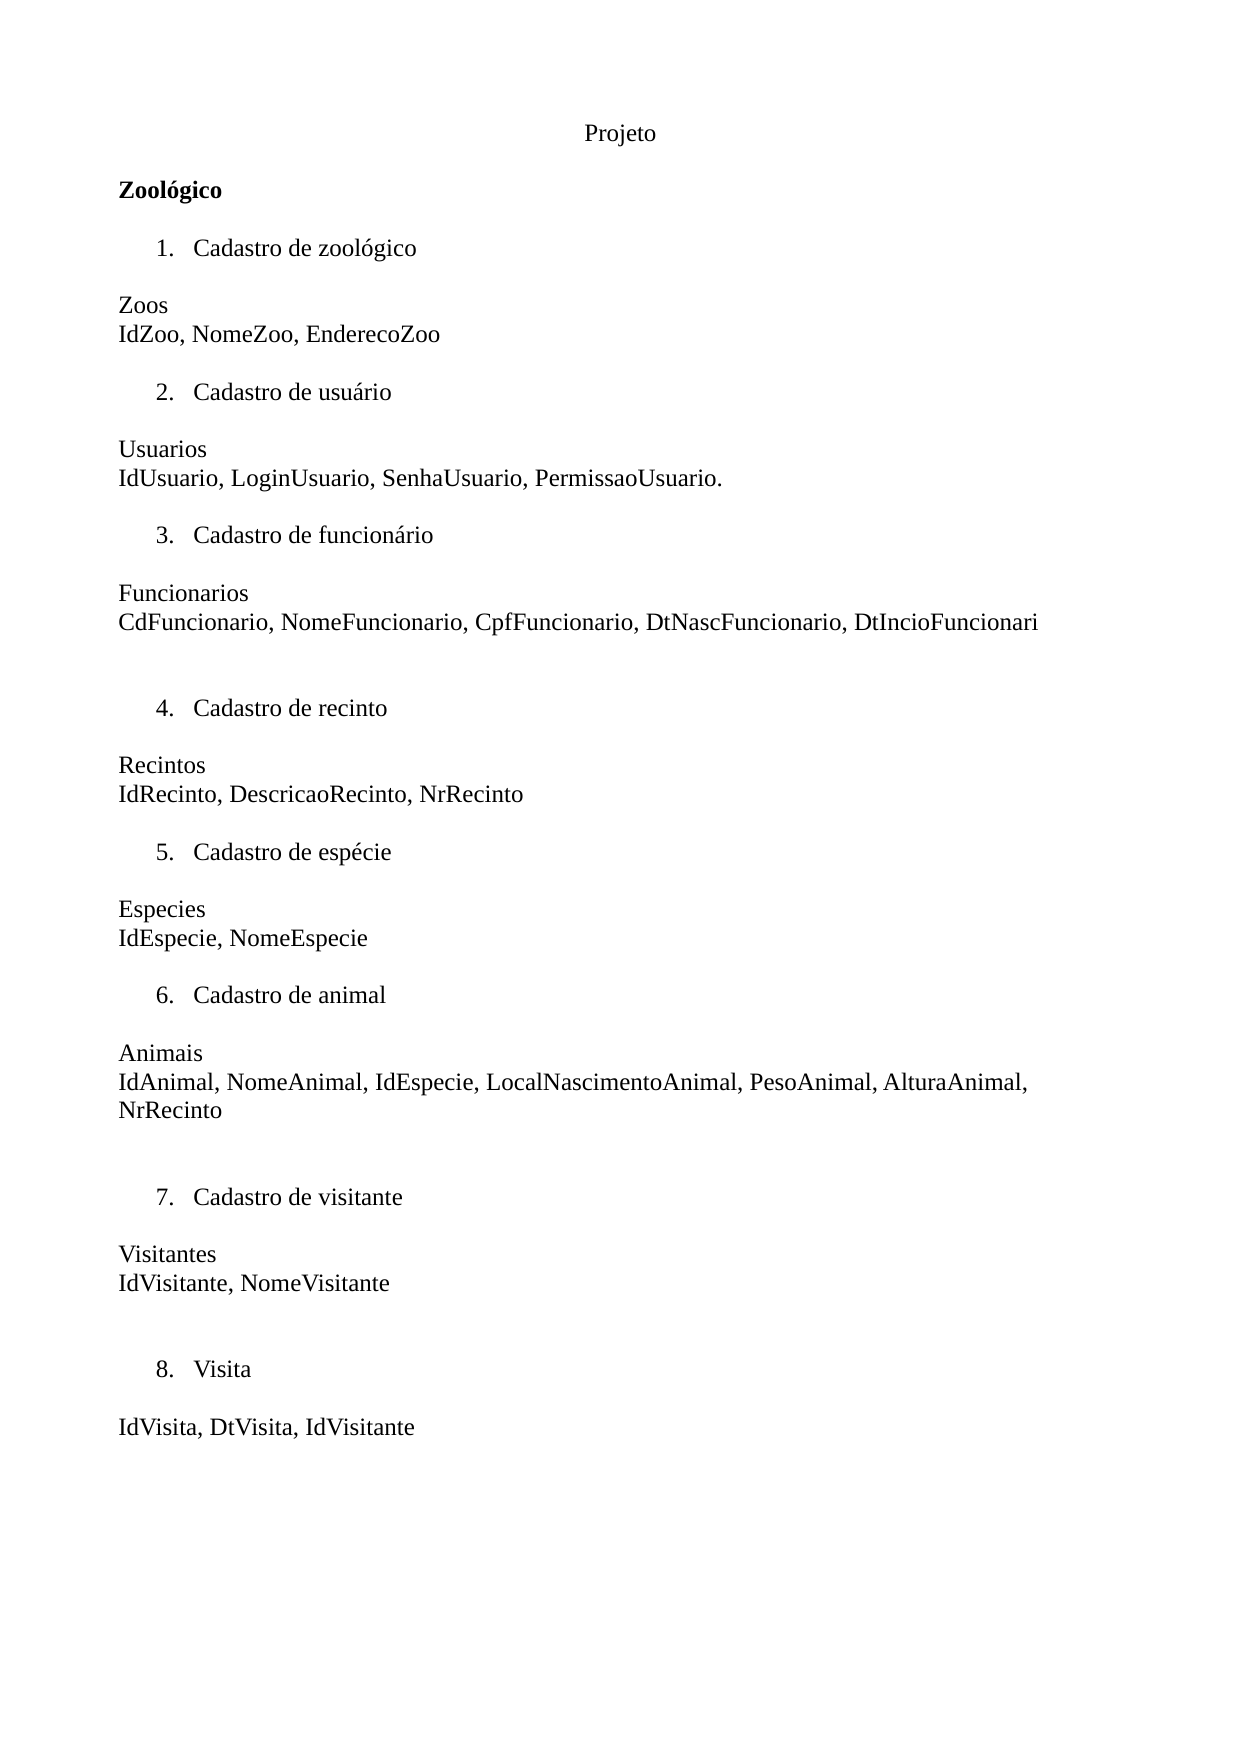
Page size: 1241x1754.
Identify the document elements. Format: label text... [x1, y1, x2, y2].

text IdEspecie, NomeEspecie [118, 923, 1122, 952]
text IdVisita, DtVisita, IdVisitante [118, 1412, 1122, 1441]
text IdUsuario, LoginUsuario, SenhaUsuario, PermissaoUsuario. [118, 463, 1122, 492]
text Zoológico [118, 176, 1122, 204]
list Visita [156, 1354, 1122, 1383]
text IdAnimal, NomeAnimal, IdEspecie, LocalNascimentoAnimal, PesoAnimal, AlturaAnimal, NrRecinto [118, 1067, 1122, 1124]
text Animais [118, 1038, 1122, 1067]
text CdFuncionario, NomeFuncionario, CpfFuncionario, DtNascFuncionario, DtIncioFuncionari [118, 607, 1122, 636]
text Recintos [118, 751, 1122, 779]
list Cadastro de espécie [156, 837, 1122, 866]
text Projeto [118, 118, 1122, 147]
text IdZoo, NomeZoo, EnderecoZoo [118, 319, 1122, 348]
list Cadastro de visitante [156, 1182, 1122, 1211]
list Cadastro de zoológico [156, 233, 1122, 262]
text Visitantes [118, 1239, 1122, 1268]
text Funcionarios [118, 578, 1122, 607]
list Cadastro de funcionário [156, 521, 1122, 549]
list Cadastro de animal [156, 981, 1122, 1009]
text IdRecinto, DescricaoRecinto, NrRecinto [118, 779, 1122, 808]
text Zoos [118, 291, 1122, 319]
text Especies [118, 894, 1122, 923]
text Usuarios [118, 434, 1122, 463]
list Cadastro de usuário [156, 377, 1122, 406]
text IdVisitante, NomeVisitante [118, 1268, 1122, 1297]
list Cadastro de recinto [156, 693, 1122, 722]
